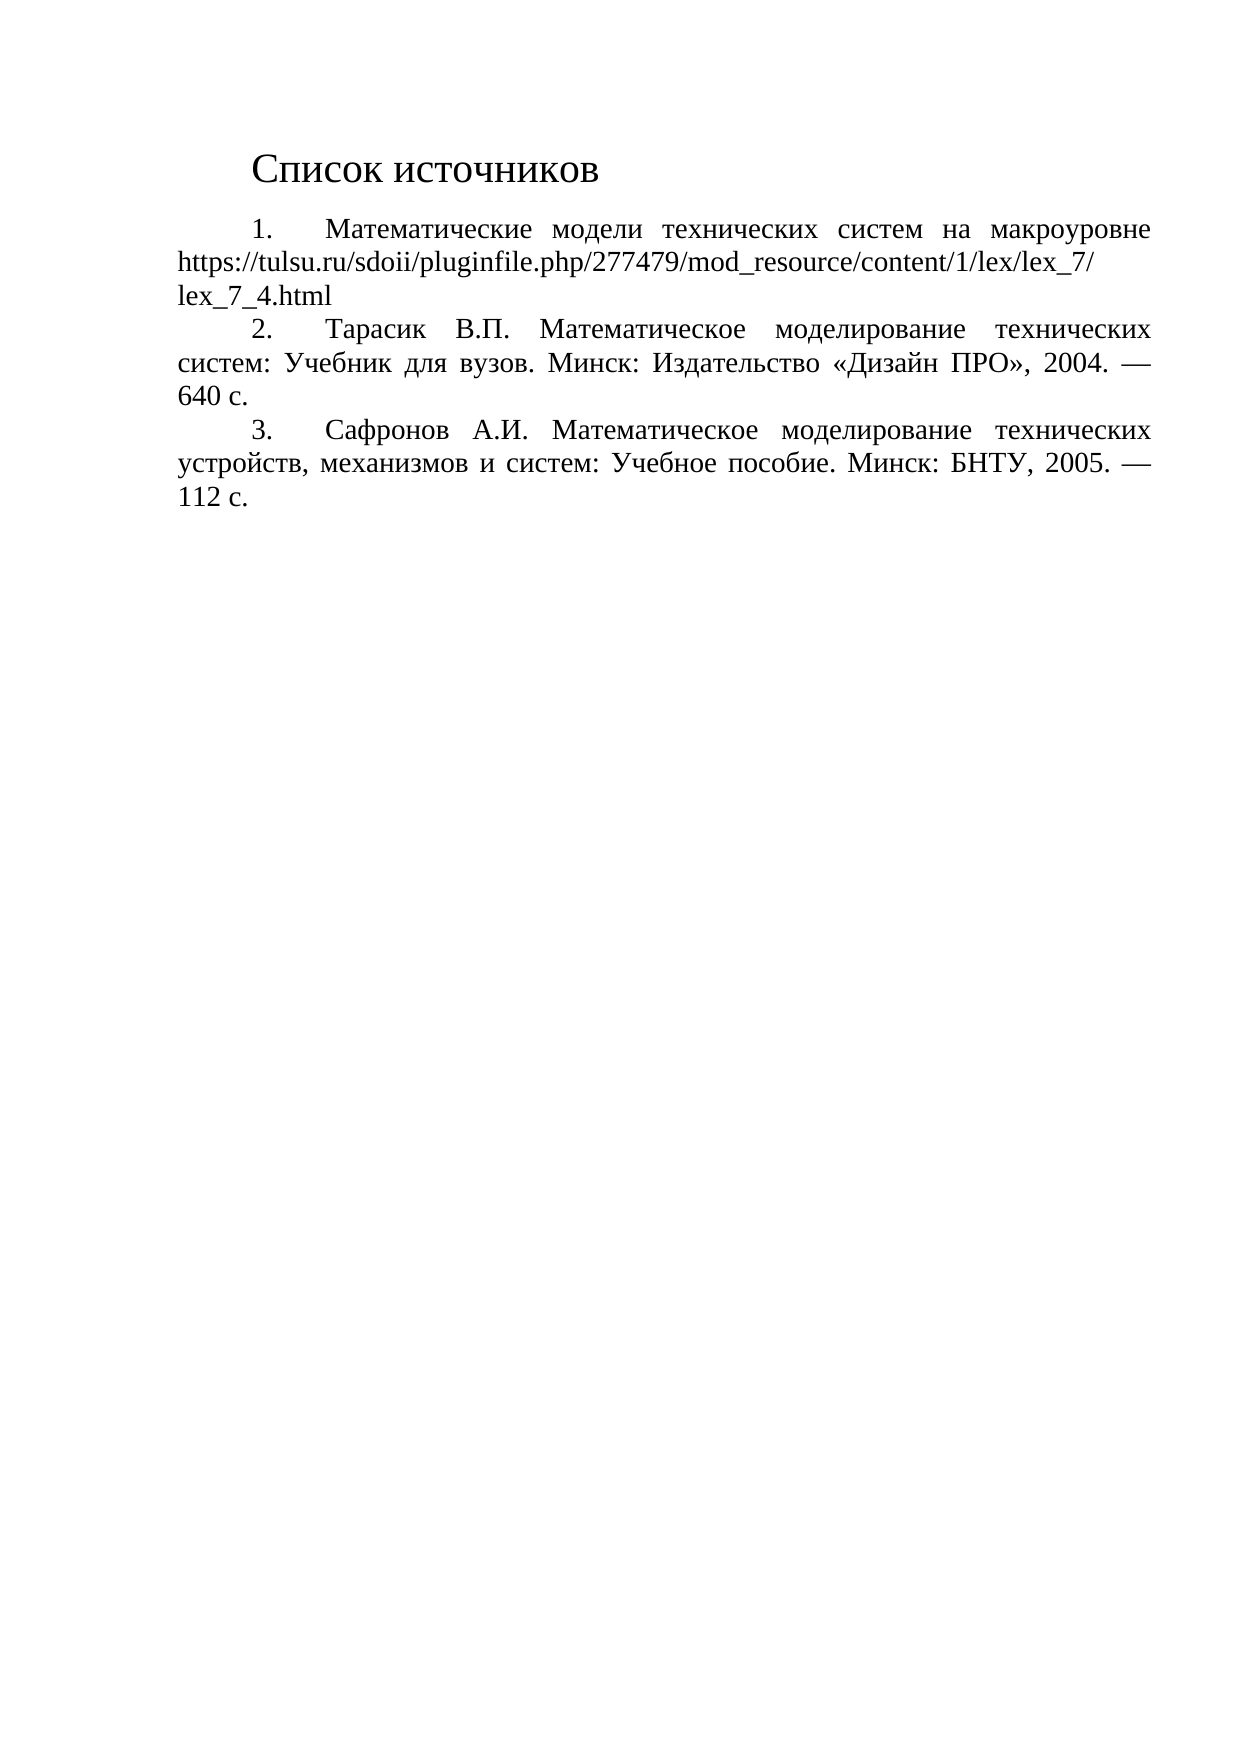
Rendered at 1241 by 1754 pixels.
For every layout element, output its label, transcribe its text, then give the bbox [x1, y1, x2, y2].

list Сафронов А.И. Математическое моделирование технических устройств, механизмов и систем: Учебное пособие. Минск: БНТУ, 2005. — 112 с. [177, 412, 1152, 513]
subtitle Список источников [177, 143, 1152, 191]
list Математические модели технических систем на макроуровне https://tulsu.ru/sdoii/pluginfile.php/277479/mod_resource/content/1/lex/lex_7/lex_7_4.html [177, 211, 1152, 311]
list Тарасик В.П. Математическое моделирование технических систем: Учебник для вузов. Минск: Издательство «Дизайн ПРО», 2004. — 640 с. [177, 311, 1152, 412]
